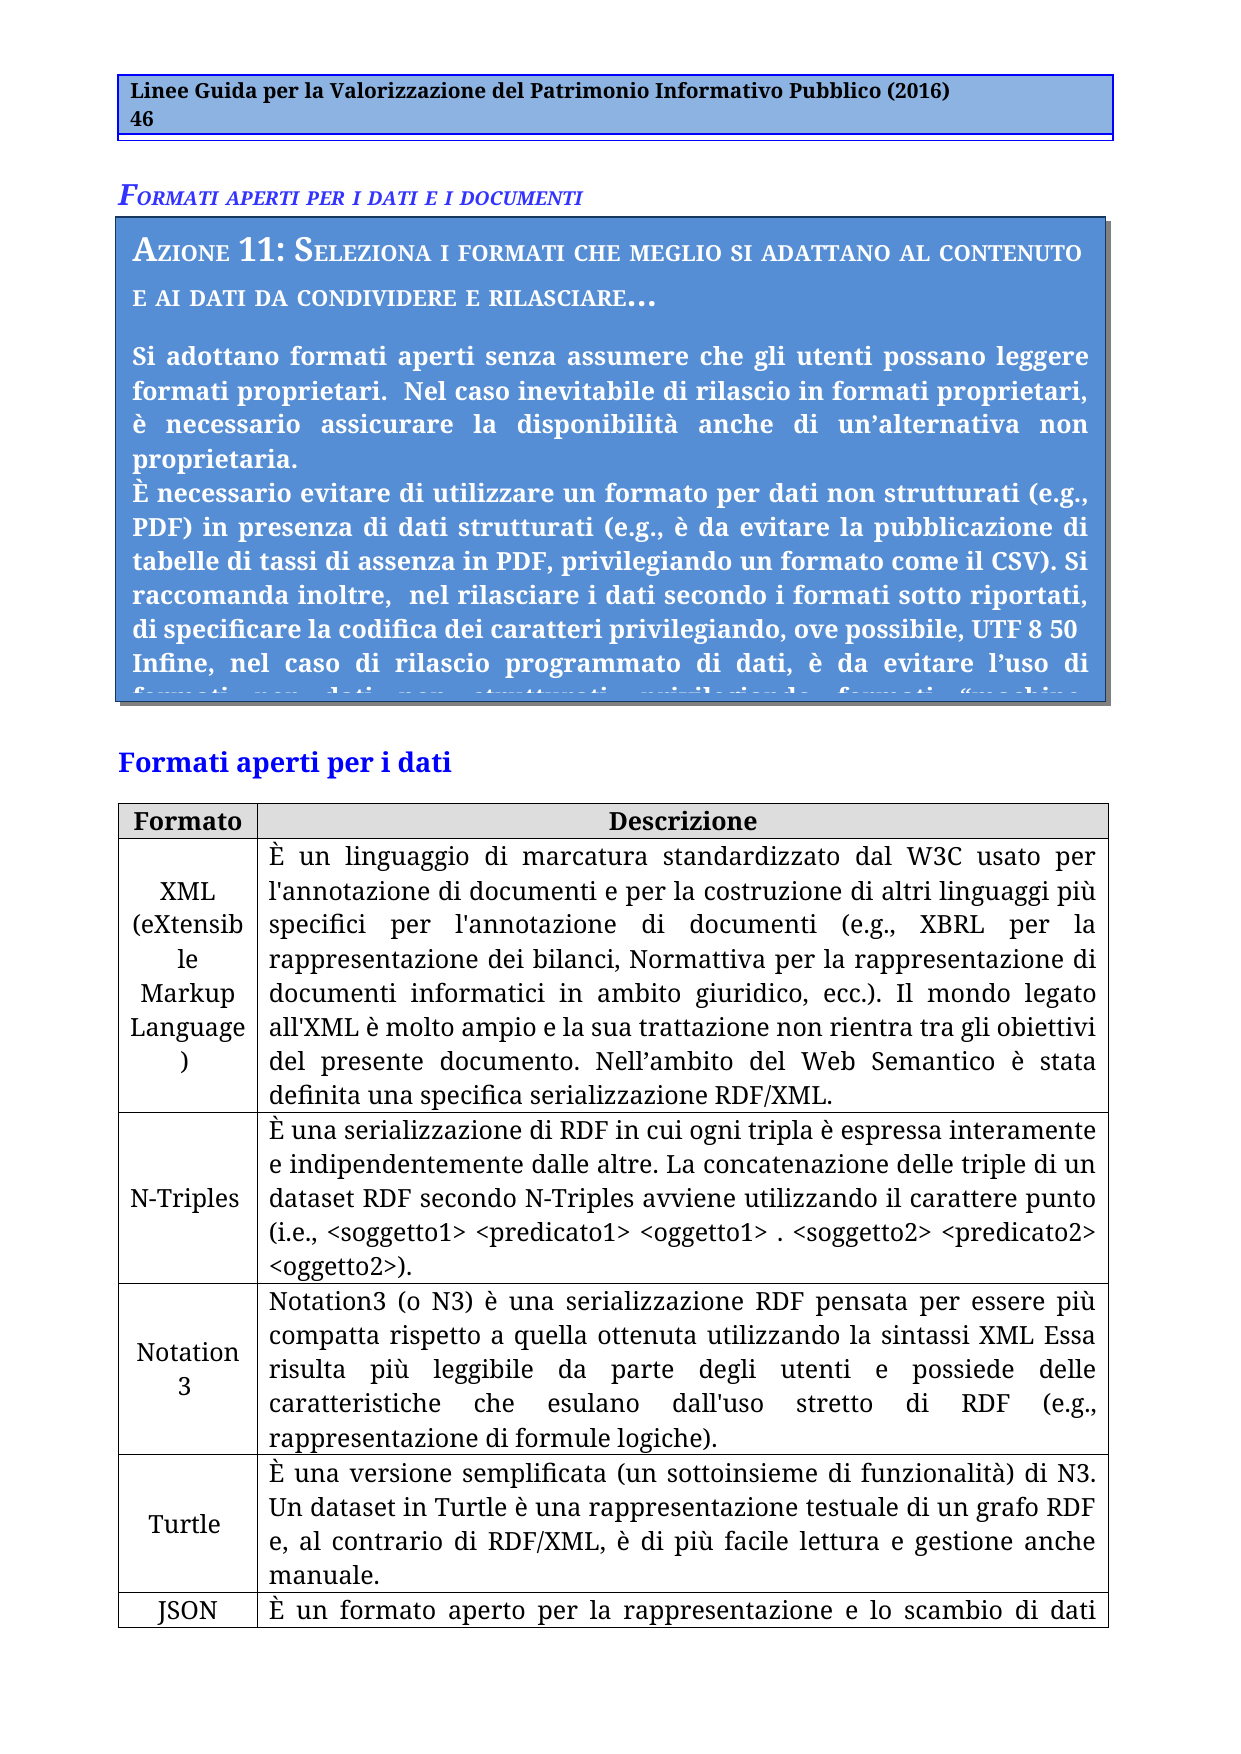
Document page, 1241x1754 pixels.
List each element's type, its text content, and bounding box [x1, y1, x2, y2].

table_header Descrizione [258, 804, 1108, 838]
subtitle Formati aperti per i dati [118, 743, 1108, 780]
subtitle Formati aperti per i dati e i documenti [118, 174, 1108, 214]
table_cell Notation3 (o N3) è una serializzazione RDF pensata per essere più compatta rispetto a quella ottenuta utilizzando la sintassi XML Essa risulta più leggibile da parte degli utenti e possiede delle caratteristiche che esulano dall'uso stretto di RDF (e.g., rappresentazione di formule logiche). [258, 1284, 1108, 1454]
table_cell È un formato aperto per la rappresentazione e lo scambio di dati [258, 1593, 1108, 1627]
table_cell È un linguaggio di marcatura standardizzato dal W3C usato per l'annotazione di documenti e per la costruzione di altri linguaggi più specifici per l'annotazione di documenti (e.g., XBRL per la rappresentazione dei bilanci, Normattiva per la rappresentazione di documenti informatici in ambito giuridico, ecc.). Il mondo legato all'XML è molto ampio e la sua trattazione non rientra tra gli obiettivi del presente documento. Nell’ambito del Web Semantico è stata definita una specifica serializzazione RDF/XML. [258, 839, 1108, 1112]
table_cell Notation3 34 [119, 1284, 257, 1454]
table_cell JSON (JavaScript Object Notation) 37 [119, 1593, 257, 1627]
text È necessario evitare di utilizzare un formato per dati non strutturati (e.g., PDF) in presenza di dati strutturati (e.g., è da evitare la pubblicazione di tabelle di tassi di assenza in PDF, privilegiando un formato come il CSV). Si raccomanda inoltre, nel rilasciare i dati secondo i formati sotto riportati, di specificare la codifica dei caratteri privilegiando, ove possibile, UTF 8 50. [132, 475, 1090, 646]
table_cell È una versione semplificata (un sottoinsieme di funzionalità) di N3. Un dataset in Turtle è una rappresentazione testuale di un grafo RDF e, al contrario di RDF/XML, è di più facile lettura e gestione anche manuale. [258, 1455, 1108, 1592]
text Si adottano formati aperti senza assumere che gli utenti possano leggere formati proprietari. Nel caso inevitabile di rilascio in formati proprietari, è necessario assicurare la disponibilità anche di un’alternativa non proprietaria. [132, 339, 1090, 475]
table_cell Turtle 35 [119, 1455, 257, 1592]
text Azione 11: Seleziona i formati che meglio si adattano al contenuto e ai dati da condividere e rilasciare… [132, 226, 1090, 316]
table_cell È una serializzazione di RDF in cui ogni tripla è espressa interamente e indipendentemente dalle altre. La concatenazione delle triple di un dataset RDF secondo N-Triples avviene utilizzando il carattere punto (i.e., <soggetto1> <predicato1> <oggetto1> . <soggetto2> <predicato2> <oggetto2>). [258, 1113, 1108, 1283]
text Infine, nel caso di rilascio programmato di dati, è da evitare l’uso di formati per dati non strutturati, privilegiando formati “machine-readable”. [132, 646, 1090, 693]
table_header Formato [119, 804, 257, 838]
table_cell XML (eXtensible Markup Language) 33 [119, 839, 257, 1112]
table_cell N-Triples 36 [119, 1113, 257, 1283]
